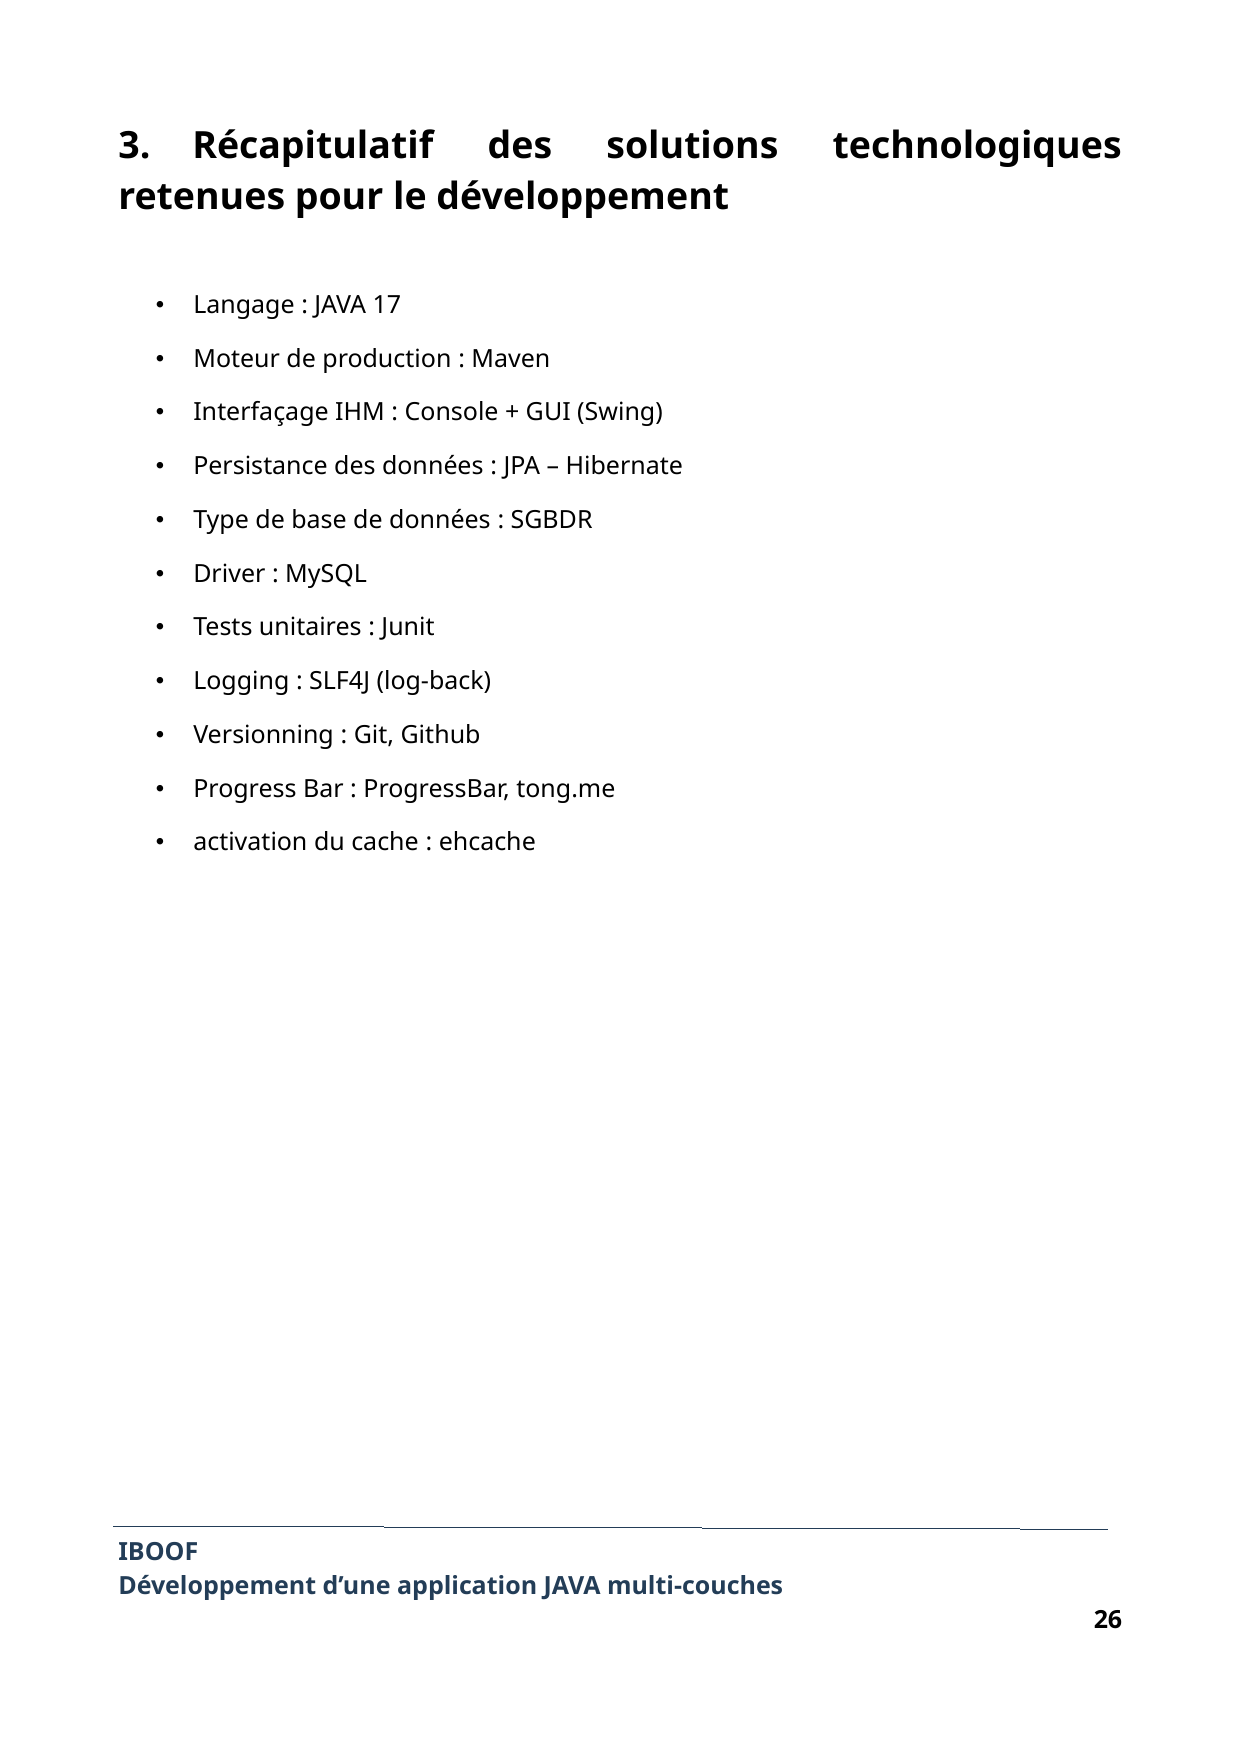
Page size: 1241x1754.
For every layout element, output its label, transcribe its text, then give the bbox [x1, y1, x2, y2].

list Logging : SLF4J (log-back) [156, 663, 1122, 697]
list Type de base de données : SGBDR [156, 501, 1122, 536]
list Tests unitaires : Junit [156, 609, 1122, 643]
subtitle Récapitulatif des solutions technologiques retenues pour le développement [118, 118, 1122, 220]
list Moteur de production : Maven [156, 340, 1122, 374]
list Interfaçage IHM : Console + GUI (Swing) [156, 394, 1122, 428]
list Persistance des données : JPA – Hibernate [156, 448, 1122, 482]
list Progress Bar : ProgressBar, tong.me [156, 770, 1122, 804]
list Langage : JAVA 17 [156, 286, 1122, 321]
list Driver : MySQL [156, 555, 1122, 589]
list Versionning : Git, Github [156, 716, 1122, 751]
list activation du cache : ehcache [156, 824, 1122, 858]
